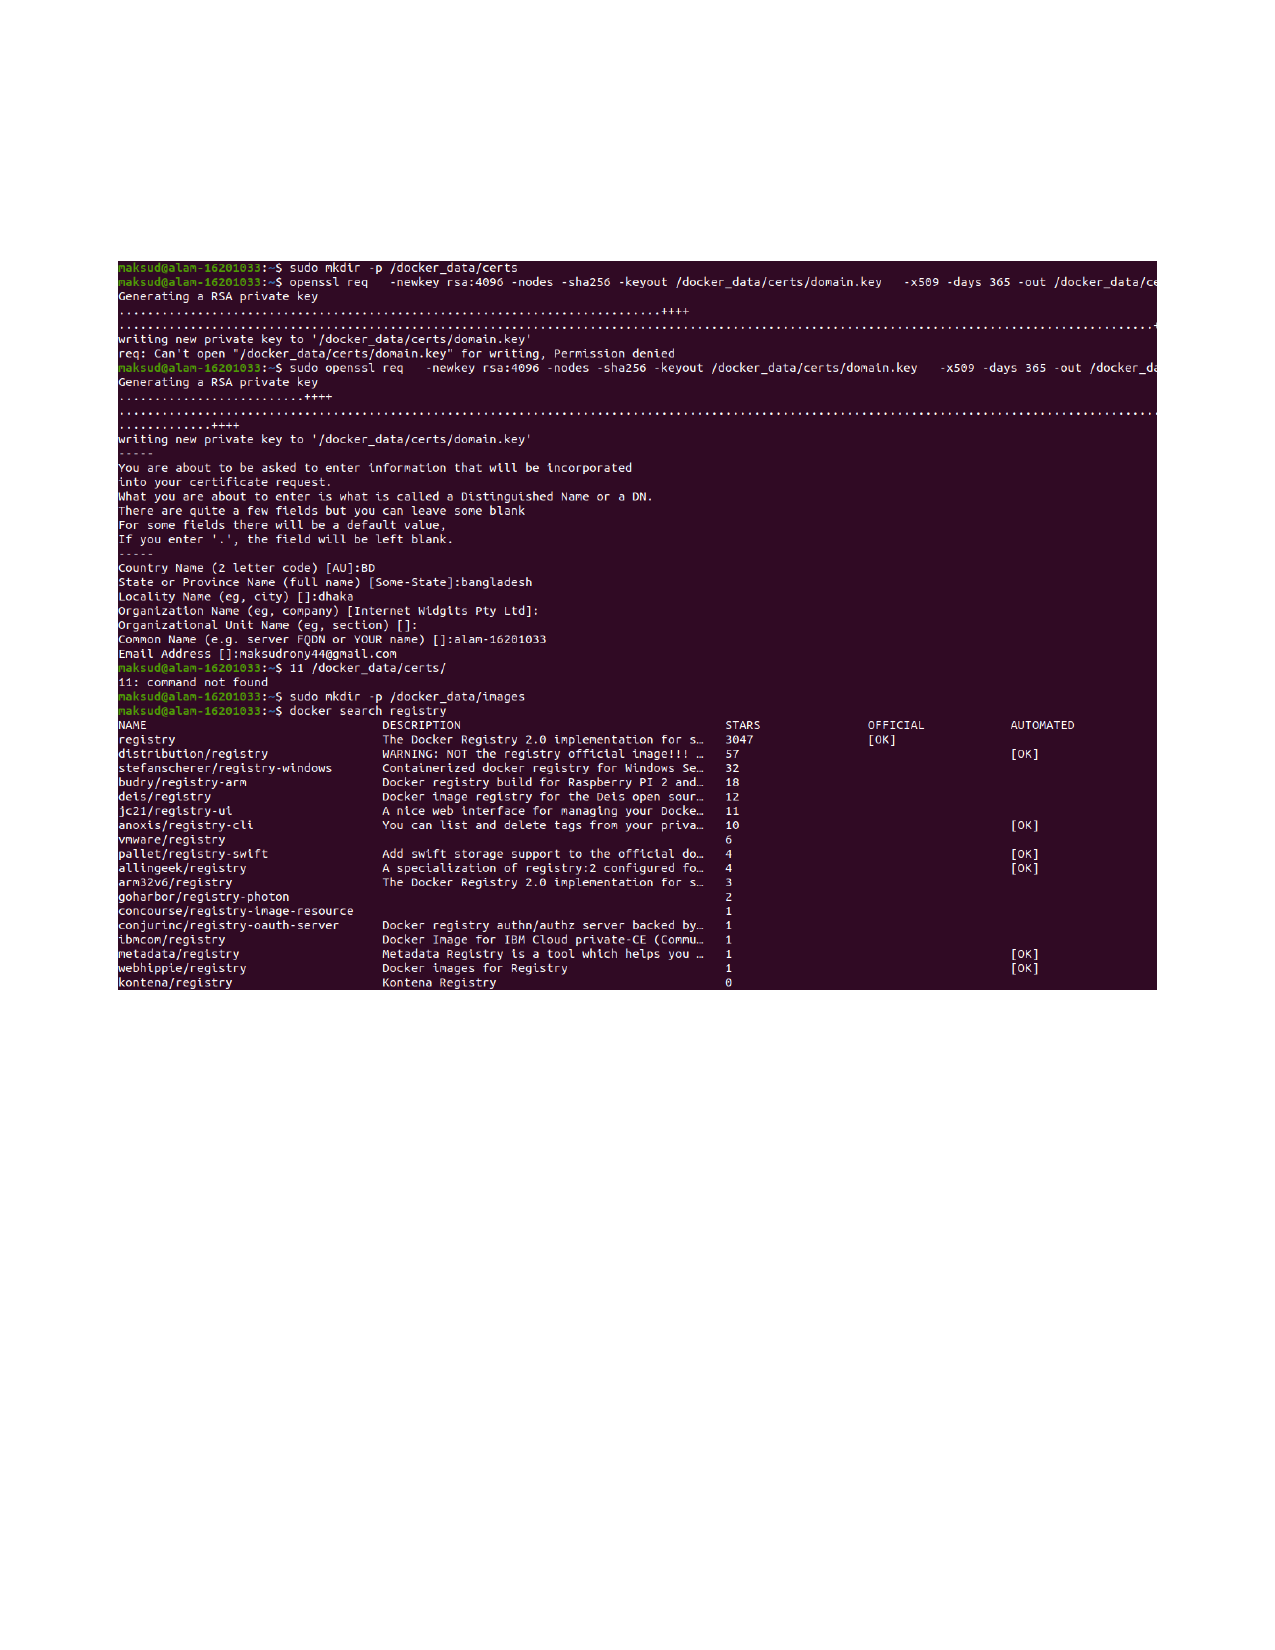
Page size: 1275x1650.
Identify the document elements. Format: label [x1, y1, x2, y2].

picture [118, 261, 1157, 990]
